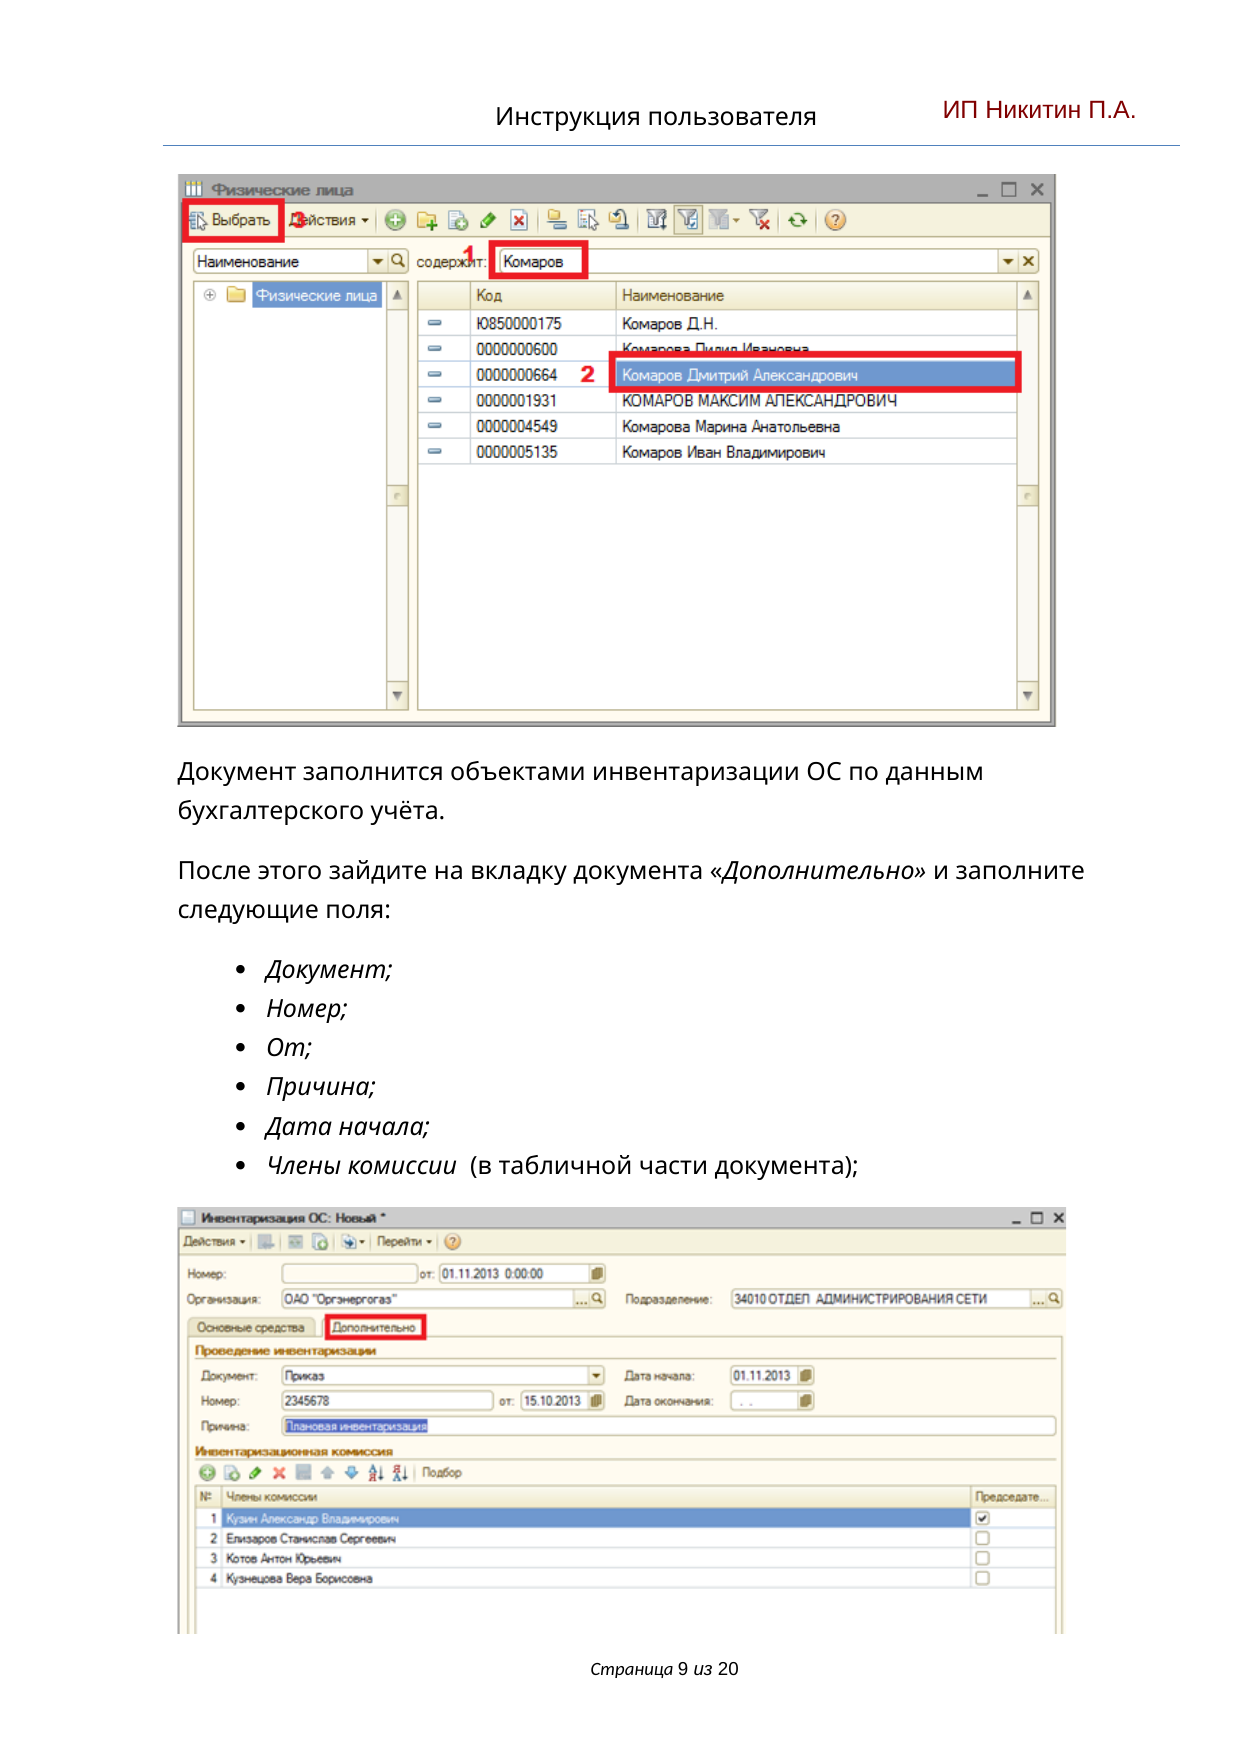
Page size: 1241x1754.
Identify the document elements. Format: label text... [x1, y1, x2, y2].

text Документ заполнится объектами инвентаризации ОС по данным бухгалтерского учёта. [177, 753, 1152, 826]
list Номер; [236, 991, 1152, 1025]
list От; [236, 1030, 1152, 1064]
list Причина; [236, 1069, 1152, 1103]
text После этого зайдите на вкладку документа «Дополнительно» и заполните следующие поля: [177, 852, 1152, 926]
list Документ; [236, 952, 1152, 986]
picture [177, 1207, 1067, 1634]
picture [177, 174, 1057, 727]
list Дата начала; [236, 1108, 1152, 1142]
list Члены комиссии (в табличной части документа); [236, 1147, 1152, 1181]
